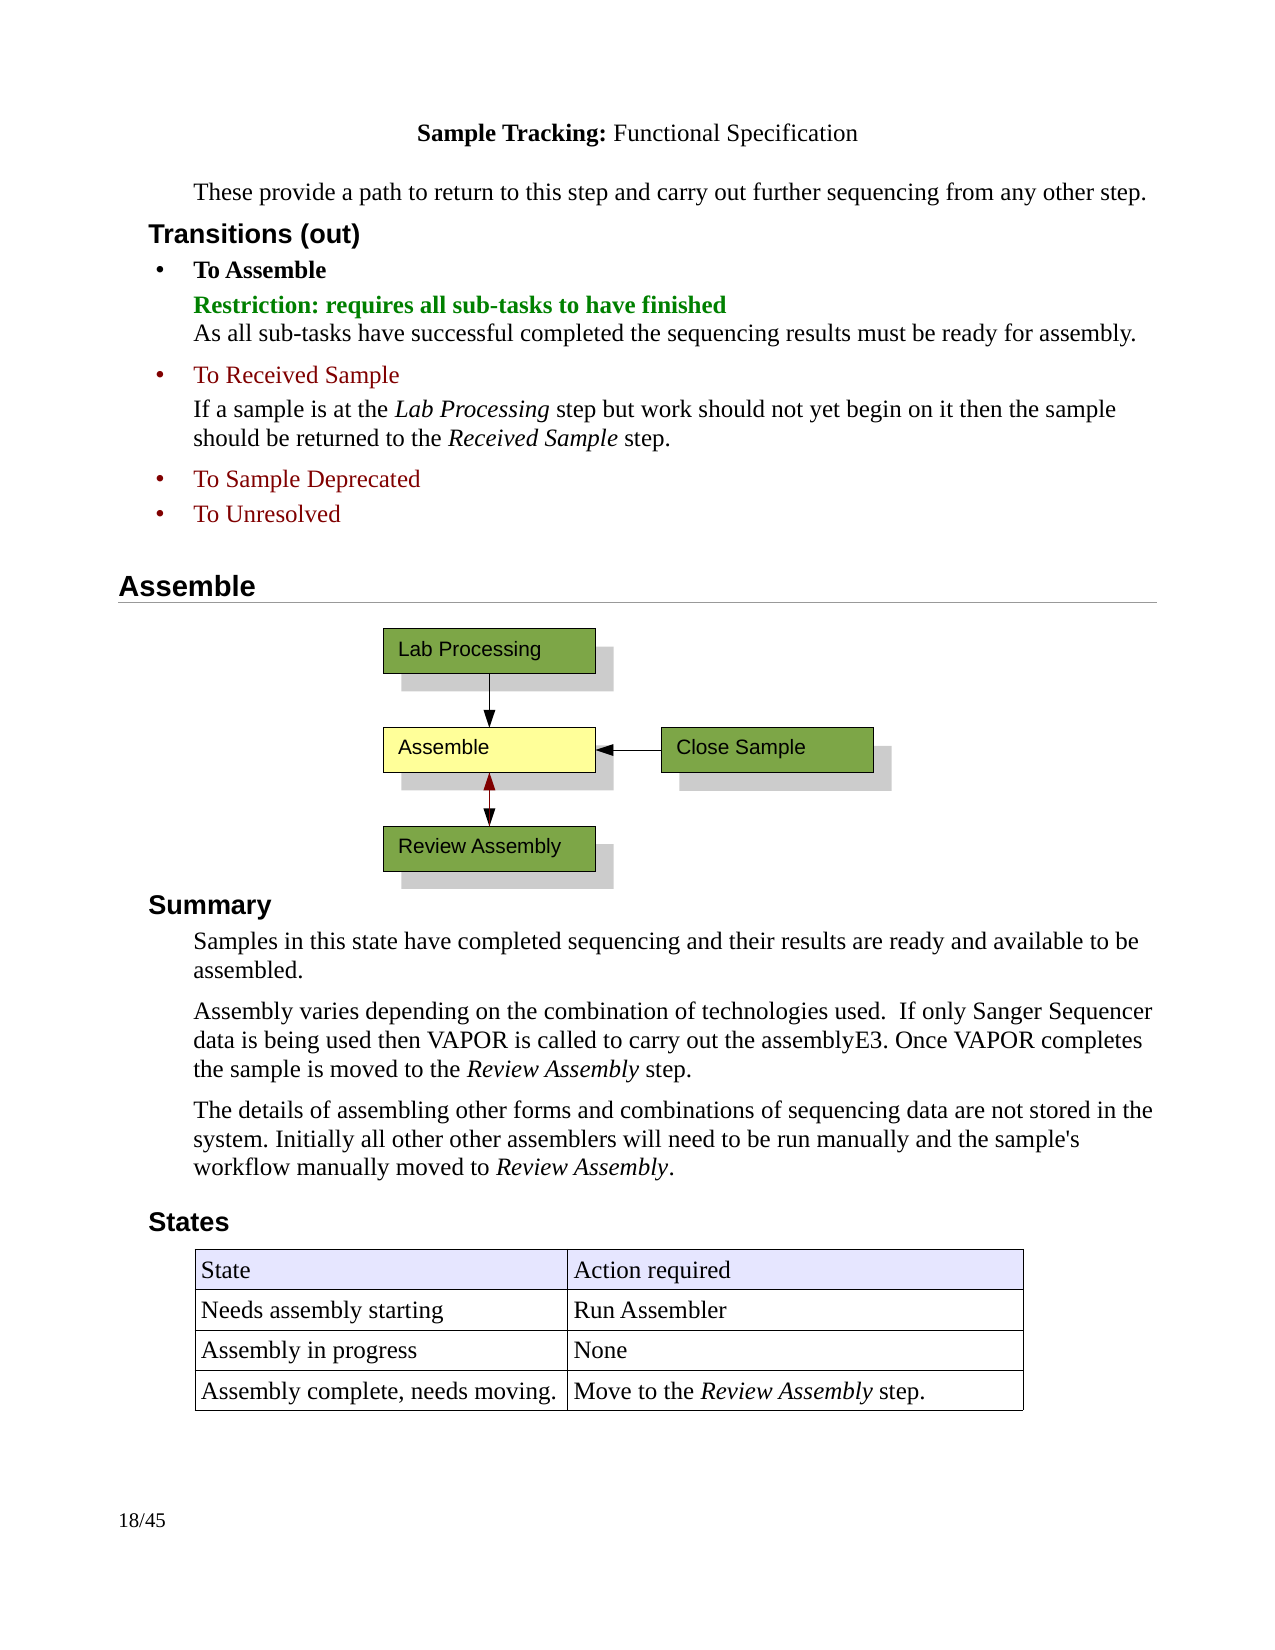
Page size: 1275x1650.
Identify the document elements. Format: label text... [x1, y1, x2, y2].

text The details of assembling other forms and combinations of sequencing data are not stored in the system. Initially all other other assemblers will need to be run manually and the sample's workflow manually moved to Review Assembly. [193, 1095, 1157, 1181]
list As all sub-tasks have successful completed the sequencing results must be ready for assembly. [156, 318, 1157, 347]
table_cell Needs assembly starting [196, 1290, 567, 1329]
list To Sample Deprecated [156, 464, 1157, 493]
text Samples in this state have completed sequencing and their results are ready and available to be assembled. [193, 926, 1157, 984]
subtitle Transitions (out) [148, 218, 1157, 249]
list To Received Sample [156, 360, 1157, 388]
list To Unresolved [156, 499, 1157, 528]
table_cell Move to the Review Assembly step. [568, 1371, 1023, 1410]
list To Assemble [156, 255, 1157, 284]
table_cell Assembly in progress [196, 1331, 567, 1370]
table_cell Assembly complete, needs moving. [196, 1371, 567, 1410]
list These provide a path to return to this step and carry out further sequencing from any other step. [156, 177, 1157, 206]
table_header Action required [568, 1250, 1023, 1289]
list Restriction: requires all sub-tasks to have finished [156, 290, 1157, 318]
table_cell None [568, 1331, 1023, 1370]
subtitle Assemble [118, 569, 1157, 602]
subtitle States [148, 1206, 1157, 1237]
table_cell Run Assembler [568, 1290, 1023, 1329]
table_header State [196, 1250, 567, 1289]
subtitle Summary [148, 627, 1157, 920]
text Assembly varies depending on the combination of technologies used. If only Sanger Sequencer data is being used then VAPOR is called to carry out the assemblyE3. Once VAPOR completes the sample is moved to the Review Assembly step. [193, 996, 1157, 1082]
list If a sample is at the Lab Processing step but work should not yet begin on it then the sample should be returned to the Received Sample step. [156, 394, 1157, 452]
